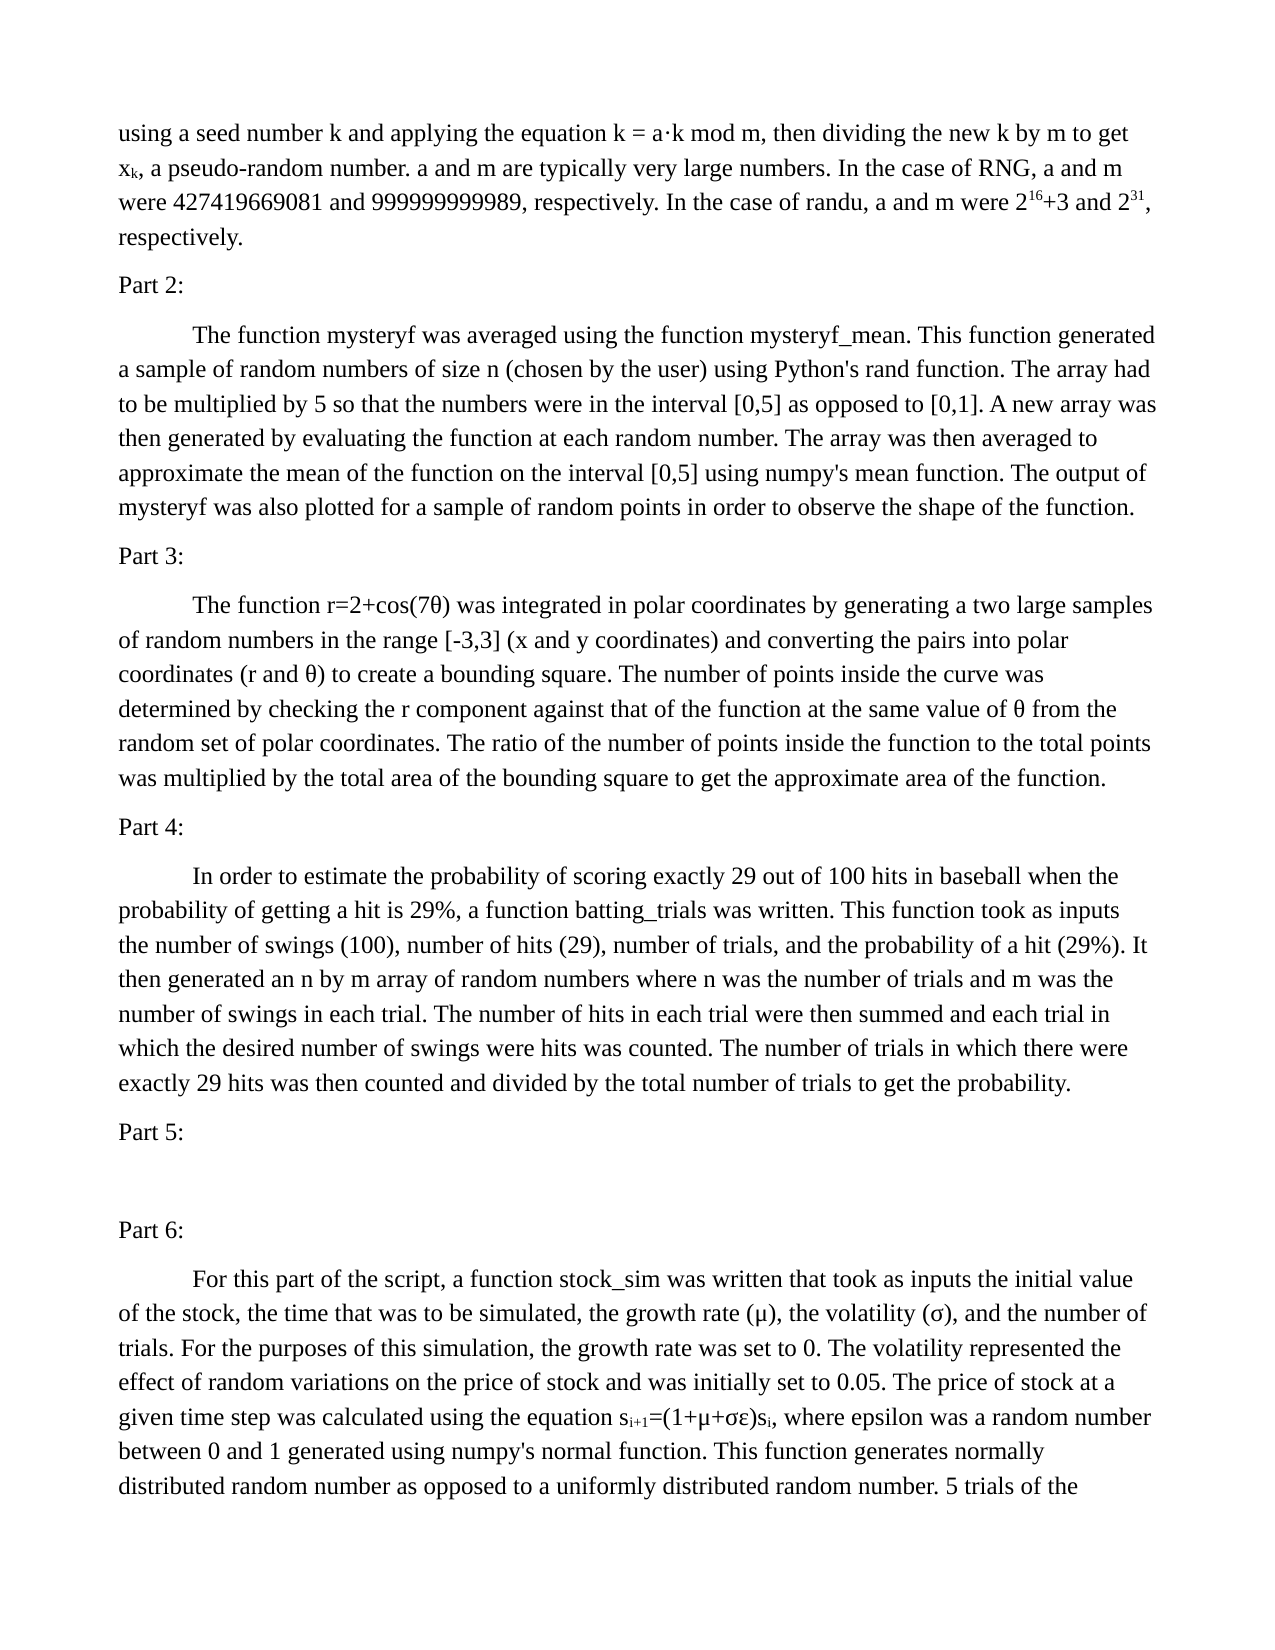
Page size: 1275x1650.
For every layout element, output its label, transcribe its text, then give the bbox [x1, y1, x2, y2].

text Part 6: [118, 1215, 1157, 1243]
text In order to estimate the probability of scoring exactly 29 out of 100 hits in baseball when the probability of getting a hit is 29%, a function batting_trials was written. This function took as inputs the number of swings (100), number of hits (29), number of trials, and the probability of a hit (29%). It then generated an n by m array of random numbers where n was the number of trials and m was the number of swings in each trial. The number of hits in each trial were then summed and each trial in which the desired number of swings were hits was counted. The number of trials in which there were exactly 29 hits was then counted and divided by the total number of trials to get the probability. [118, 861, 1157, 1096]
text For this part of the script, a function stock_sim was written that took as inputs the initial value of the stock, the time that was to be simulated, the growth rate (μ), the volatility (σ), and the number of trials. For the purposes of this simulation, the growth rate was set to 0. The volatility represented the effect of random variations on the price of stock and was initially set to 0.05. The price of stock at a given time step was calculated using the equation si+1=(1+μ+σε)si, where epsilon was a random number between 0 and 1 generated using numpy's normal function. This function generates normally distributed random number as opposed to a uniformly distributed random number. 5 trials of the [118, 1264, 1157, 1499]
text using a seed number k and applying the equation k = a·k mod m, then dividing the new k by m to get xk, a pseudo-random number. a and m are typically very large numbers. In the case of RNG, a and m were 427419669081 and 999999999989, respectively. In the case of randu, a and m were 216+3 and 231, respectively. [118, 118, 1157, 250]
text The function r=2+cos(7θ) was integrated in polar coordinates by generating a two large samples of random numbers in the range [-3,3] (x and y coordinates) and converting the pairs into polar coordinates (r and θ) to create a bounding square. The number of points inside the curve was determined by checking the r component against that of the function at the same value of θ from the random set of polar coordinates. The ratio of the number of points inside the function to the total points was multiplied by the total area of the bounding square to get the approximate area of the function. [118, 590, 1157, 791]
text Part 2: [118, 271, 1157, 299]
text Part 5: [118, 1117, 1157, 1145]
text Part 3: [118, 541, 1157, 570]
text Part 4: [118, 812, 1157, 840]
text The function mysteryf was averaged using the function mysteryf_mean. This function generated a sample of random numbers of size n (chosen by the user) using Python's rand function. The array had to be multiplied by 5 so that the numbers were in the interval [0,5] as opposed to [0,1]. A new array was then generated by evaluating the function at each random number. The array was then averaged to approximate the mean of the function on the interval [0,5] using numpy's mean function. The output of mysteryf was also plotted for a sample of random points in order to observe the shape of the function. [118, 320, 1157, 521]
